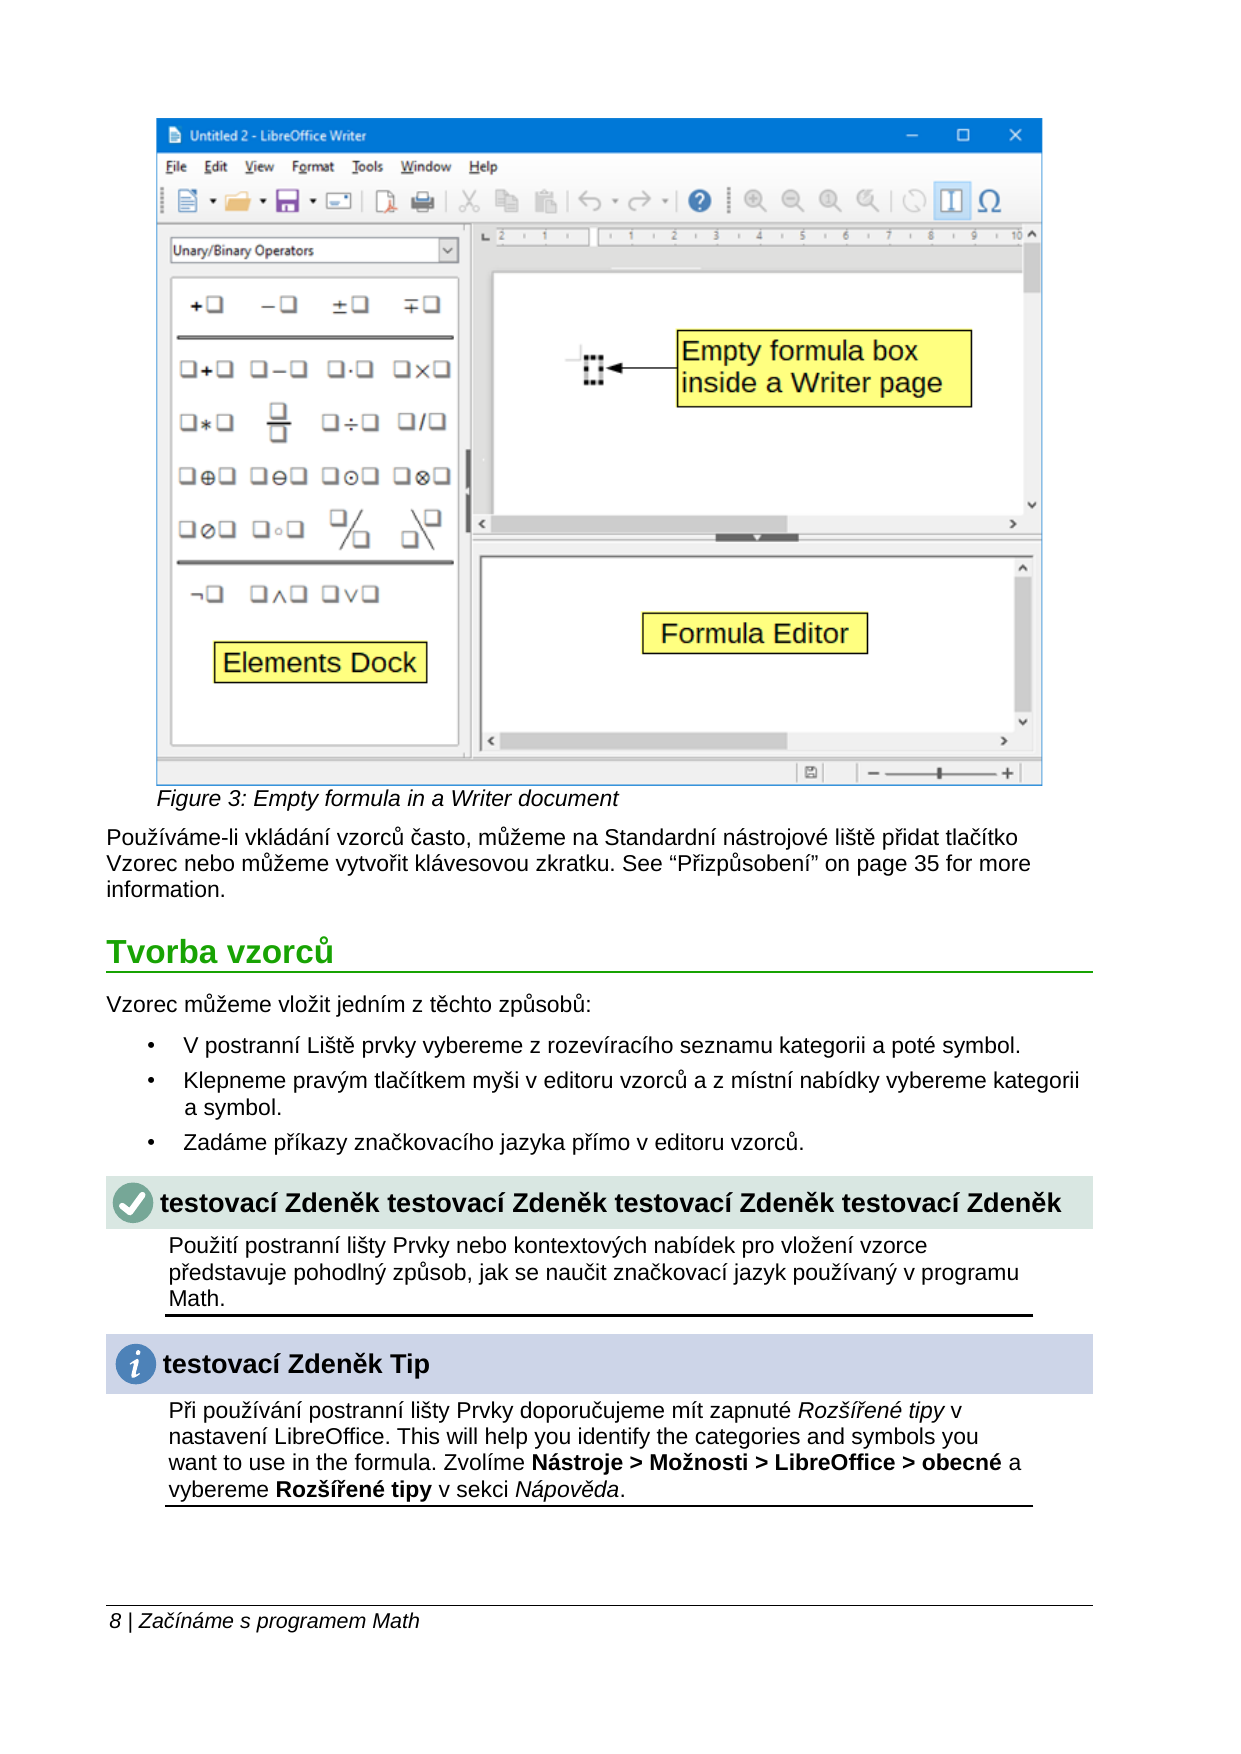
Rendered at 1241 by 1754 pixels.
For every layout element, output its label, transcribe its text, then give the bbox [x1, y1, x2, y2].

subtitle testovací Zdeněk Tip [106, 1334, 1093, 1394]
text Figure 3: Empty formula in a Writer document [156, 786, 1043, 812]
list V postranní Liště prvky vybereme z rozevíracího seznamu kategorii a poté symbol. [144, 1029, 1093, 1059]
text Používáme-li vkládání vzorců často, můžeme na Standardní nástrojové liště přidat tlačítko Vzorec nebo můžeme vytvořit klávesovou zkratku. See “Customization” on page 33 for more information. [106, 824, 1093, 903]
subtitle testovací Zdeněk testovací Zdeněk testovací Zdeněk testovací Zdeněk [106, 1176, 1093, 1229]
text Vzorec můžeme vložit jedním z těchto způsobů: [106, 991, 1093, 1017]
subtitle Tvorba vzorců [106, 932, 1093, 971]
text Při používání postranní lišty Prvky doporučujeme mít zapnuté Rozšířené tipy v nastavení LibreOffice. This will help you identify the categories and symbols you want to use in the formula. Zvolíme Nástroje > Možnosti > LibreOffice > obecné a vybereme Rozšířené tipy v sekci Nápověda. [165, 1394, 1033, 1505]
list Zadáme příkazy značkovacího jazyka přímo v editoru vzorců. [144, 1126, 1093, 1158]
text Použití postranní lišty Prvky nebo kontextových nabídek pro vložení vzorce představuje pohodlný způsob, jak se naučit značkovací jazyk používaný v programu Math. [165, 1229, 1033, 1314]
picture [156, 118, 1043, 786]
list Klepneme pravým tlačítkem myši v editoru vzorců a z místní nabídky vybereme kategorii a symbol. [144, 1064, 1093, 1120]
